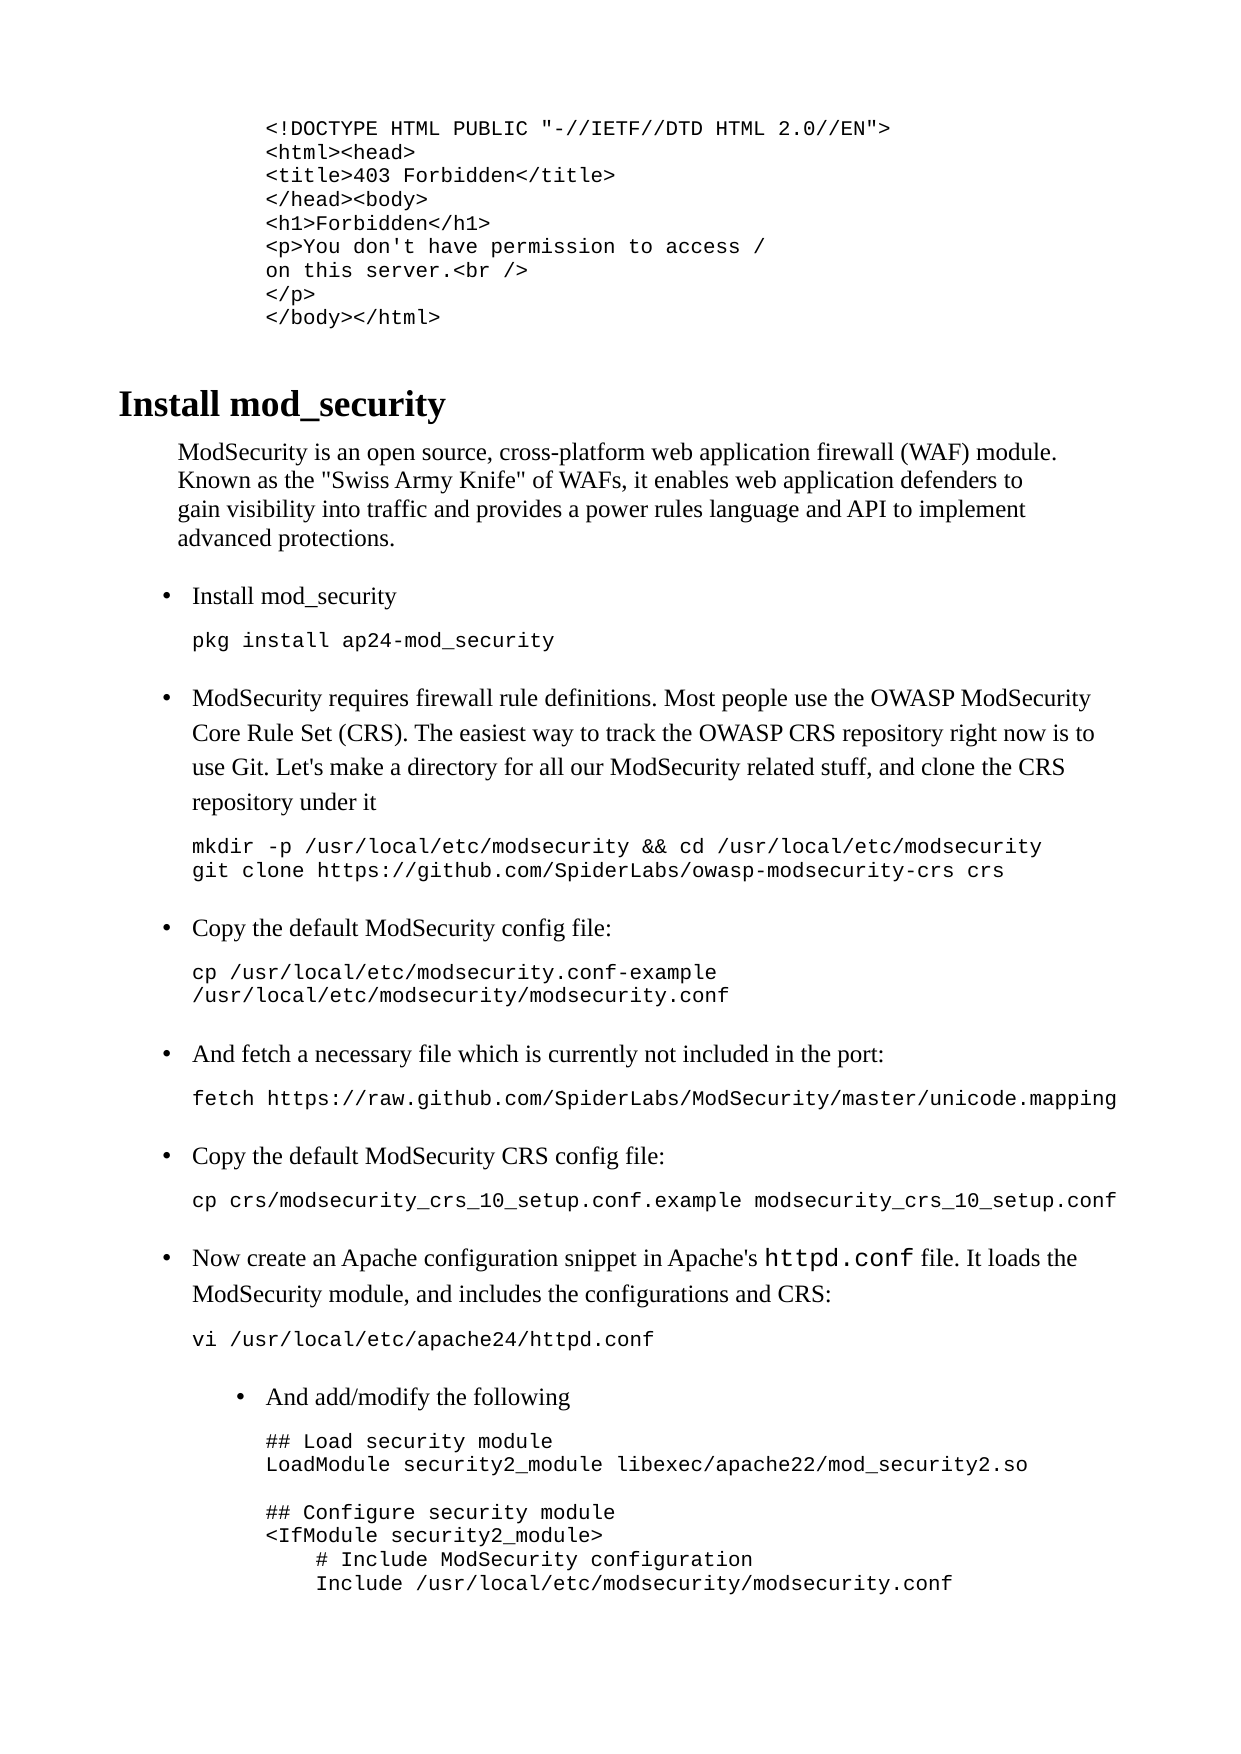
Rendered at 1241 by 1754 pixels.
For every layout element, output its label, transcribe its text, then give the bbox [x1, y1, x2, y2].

list mkdir -p /usr/local/etc/modsecurity && cd /usr/local/etc/modsecurity [162, 836, 1122, 860]
list </p> [236, 284, 1122, 307]
list And add/modify the following [236, 1382, 1122, 1411]
list # Include ModSecurity configuration [236, 1549, 1122, 1573]
list <!DOCTYPE HTML PUBLIC "-//IETF//DTD HTML 2.0//EN"> [236, 118, 1122, 142]
list git clone https://github.com/SpiderLabs/owasp-modsecurity-crs crs [162, 860, 1122, 883]
list LoadModule security2_module libexec/apache22/mod_security2.so [236, 1454, 1122, 1478]
list Include /usr/local/etc/modsecurity/modsecurity.conf [236, 1573, 1122, 1596]
list fetch https://raw.github.com/SpiderLabs/ModSecurity/master/unicode.mapping [162, 1088, 1122, 1111]
list <IfModule security2_module> [236, 1525, 1122, 1549]
list on this server.<br /> [236, 260, 1122, 284]
list <h1>Forbidden</h1> [236, 213, 1122, 236]
list </body></html> [236, 307, 1122, 331]
list <title>403 Forbidden</title> [236, 165, 1122, 189]
list <p>You don't have permission to access / [236, 236, 1122, 260]
list </head><body> [236, 189, 1122, 213]
list cp crs/modsecurity_crs_10_setup.conf.example modsecurity_crs_10_setup.conf [162, 1190, 1122, 1213]
list Copy the default ModSecurity CRS config file: [162, 1141, 1122, 1169]
list Now create an Apache configuration snippet in Apache's httpd.conf file. It loads the ModSecurity module, and includes the configurations and CRS: [162, 1243, 1122, 1308]
list Install mod_security [162, 581, 1122, 610]
list Copy the default ModSecurity config file: [162, 913, 1122, 942]
list <html><head> [236, 142, 1122, 165]
text ModSecurity is an open source, cross-platform web application firewall (WAF) module. Known as the "Swiss Army Knife" of WAFs, it enables web application defenders to gain visibility into traffic and provides a power rules language and API to implement advanced protections. [177, 437, 1063, 552]
list ## Load security module [236, 1431, 1122, 1454]
list And fetch a necessary file which is currently not included in the port: [162, 1039, 1122, 1067]
list cp /usr/local/etc/modsecurity.conf-example /usr/local/etc/modsecurity/modsecurity.conf [162, 962, 1122, 1009]
subtitle Install mod_security [118, 381, 1122, 424]
list ## Configure security module [236, 1502, 1122, 1525]
list ModSecurity requires firewall rule definitions. Most people use the OWASP ModSecurity Core Rule Set (CRS). The easiest way to track the OWASP CRS repository right now is to use Git. Let's make a directory for all our ModSecurity related stuff, and clone the CRS repository under it [162, 683, 1122, 816]
list vi /usr/local/etc/apache24/httpd.conf [162, 1329, 1122, 1352]
list pkg install ap24-mod_security [162, 630, 1122, 654]
